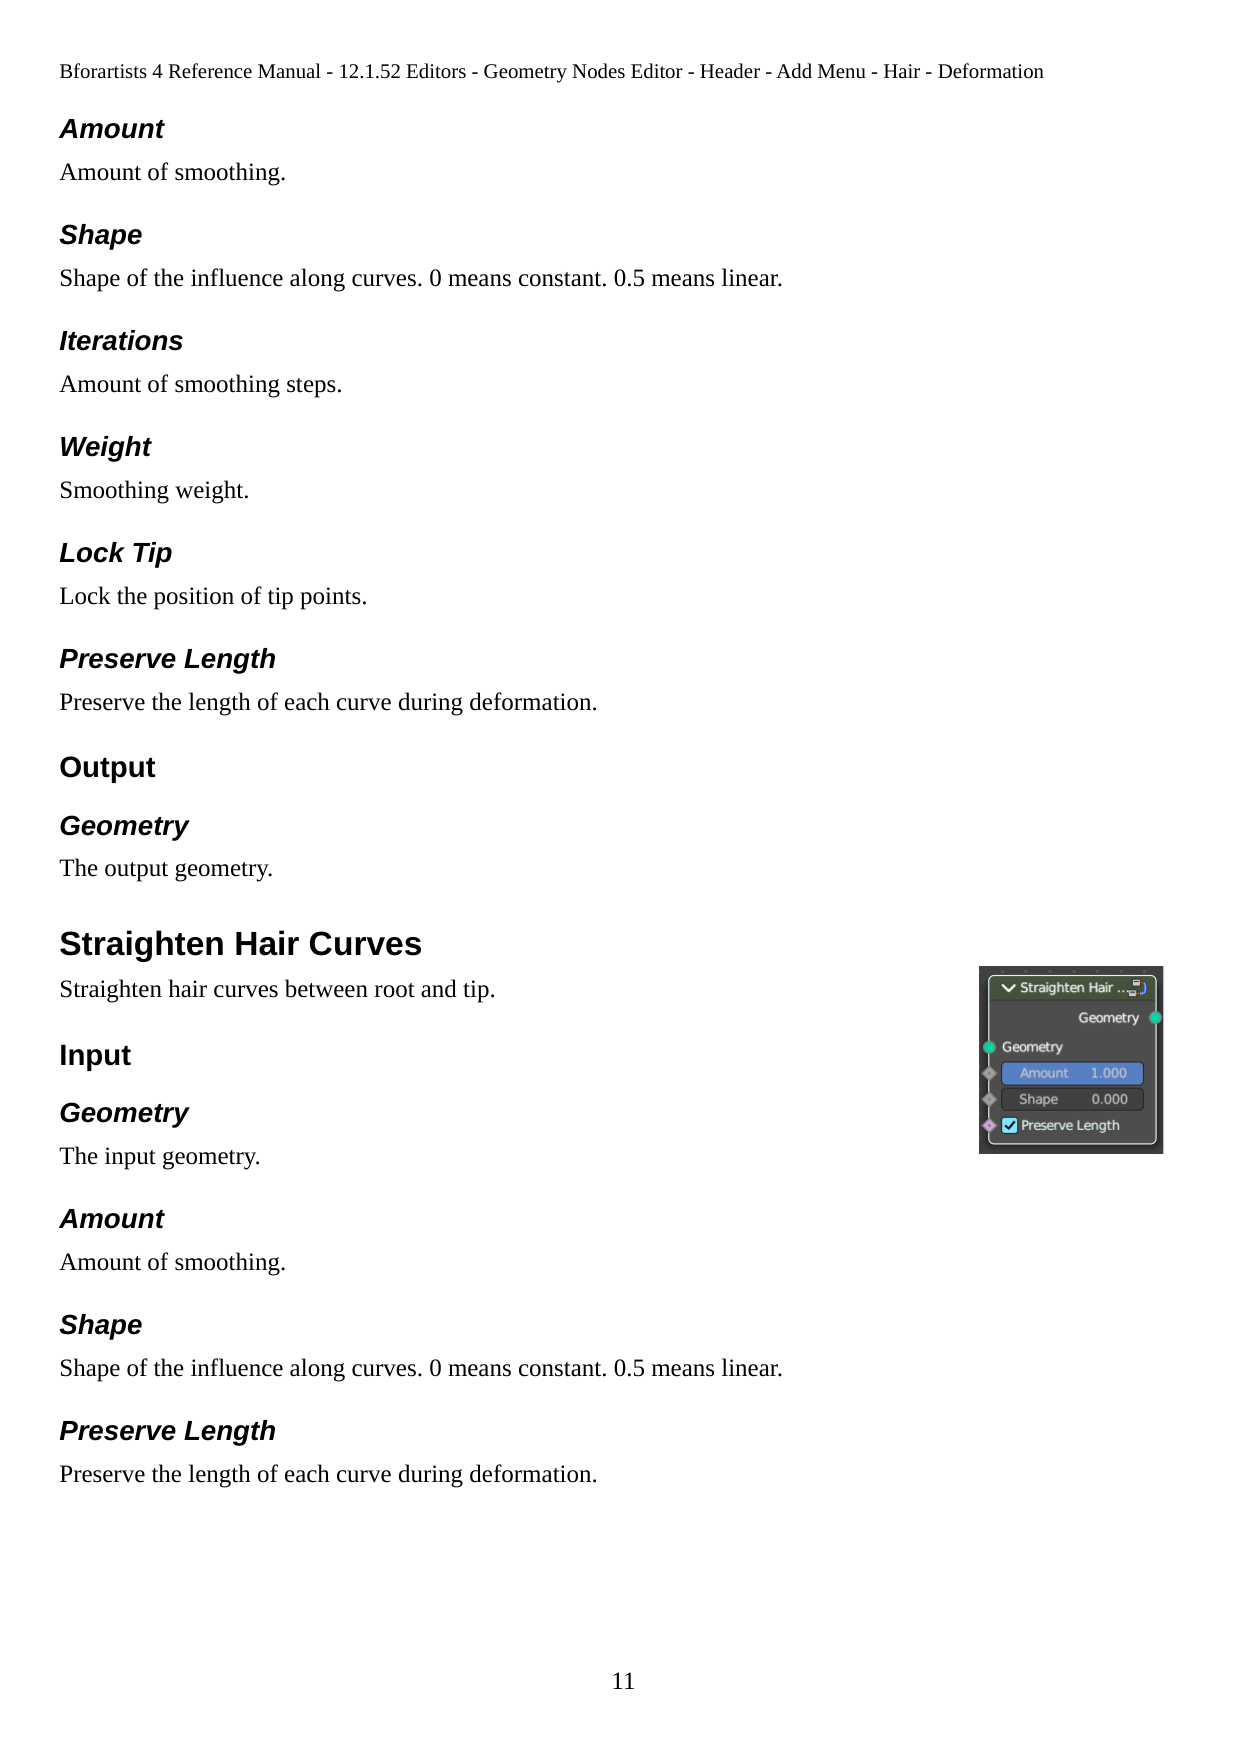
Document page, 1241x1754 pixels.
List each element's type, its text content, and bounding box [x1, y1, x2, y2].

text Amount of smoothing. [59, 157, 1181, 186]
subtitle Weight [59, 430, 1181, 462]
text The output geometry. [59, 853, 1181, 882]
subtitle Straighten Hair Curves [59, 923, 1181, 962]
subtitle Amount [59, 1203, 1181, 1235]
text Lock the position of tip points. [59, 581, 1181, 609]
text Smoothing weight. [59, 475, 1181, 503]
text Shape of the influence along curves. 0 means constant. 0.5 means linear. [59, 1353, 1181, 1382]
text The input geometry. [59, 1141, 1181, 1170]
subtitle Geometry [59, 809, 1181, 841]
subtitle Iterations [59, 324, 1181, 356]
text Preserve the length of each curve during deformation. [59, 1459, 1181, 1488]
subtitle Amount [59, 113, 1181, 144]
subtitle Input [59, 1038, 979, 1072]
subtitle [1164, 1097, 1181, 1129]
subtitle Output [59, 750, 1181, 784]
subtitle Shape [59, 1309, 1181, 1341]
subtitle Preserve Length [59, 1415, 1181, 1447]
subtitle Shape [59, 218, 1181, 250]
text Preserve the length of each curve during deformation. [59, 687, 1181, 715]
subtitle Preserve Length [59, 642, 1181, 674]
subtitle Lock Tip [59, 536, 1181, 568]
text Shape of the influence along curves. 0 means constant. 0.5 means linear. [59, 263, 1181, 292]
subtitle [1164, 1038, 1181, 1072]
subtitle Geometry [59, 1097, 979, 1129]
text Straighten hair curves between root and tip. [59, 974, 979, 1003]
picture [979, 966, 1164, 1154]
text Amount of smoothing steps. [59, 369, 1181, 398]
text Amount of smoothing. [59, 1247, 1181, 1276]
